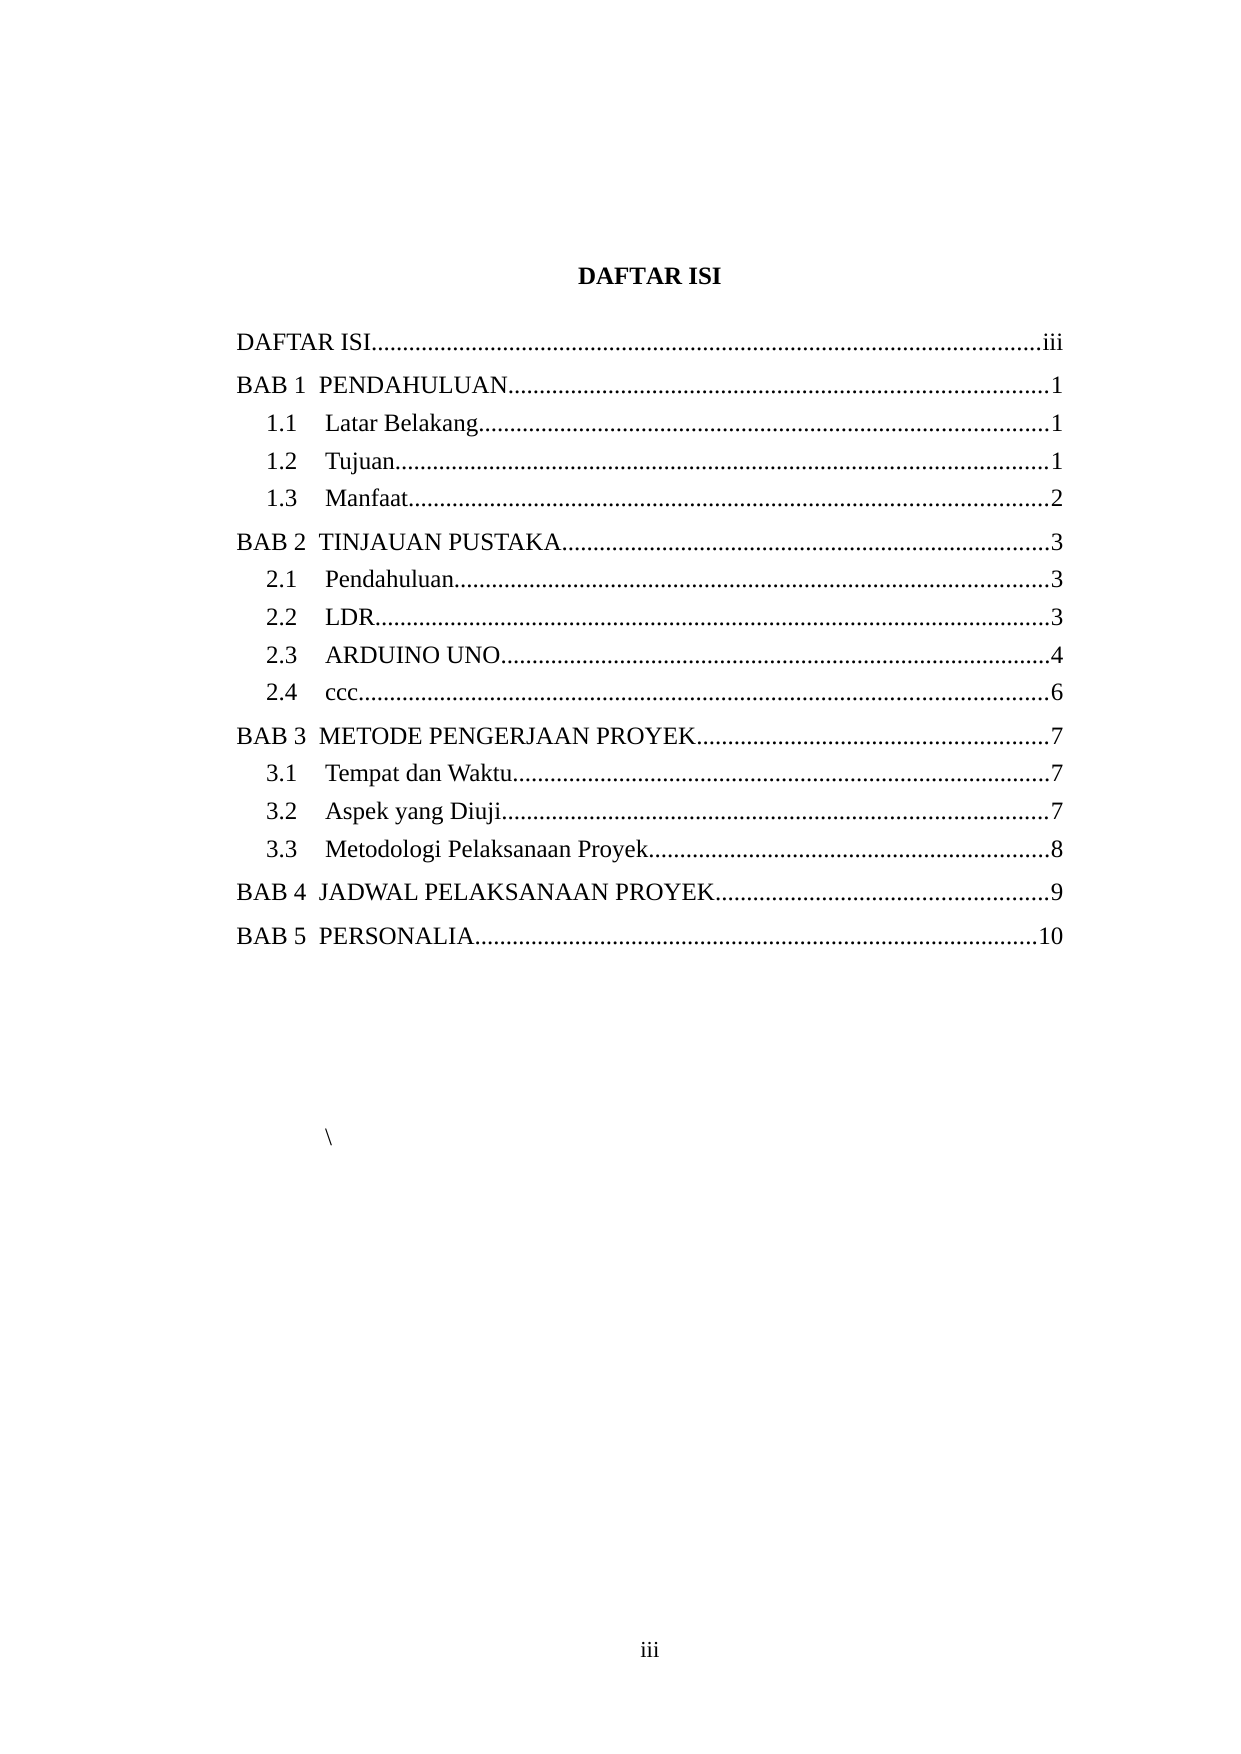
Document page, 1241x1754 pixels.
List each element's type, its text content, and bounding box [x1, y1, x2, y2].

text 2.1 Pendahuluan 3 [266, 564, 1063, 593]
text 3.2 Aspek yang Diuji 7 [266, 796, 1063, 825]
text 1.1 Latar Belakang 1 [266, 408, 1063, 437]
text DAFTAR ISI iii [236, 327, 1063, 356]
text 2.4 ccc 6 [266, 677, 1063, 706]
subtitle DAFTAR ISI [236, 261, 1063, 290]
text 1.3 Manfaat 2 [266, 483, 1063, 512]
text 2.3 ARDUINO UNO 4 [266, 640, 1063, 668]
text 2.2 LDR 3 [266, 602, 1063, 631]
text BAB 3 METODE PENGERJAAN PROYEK 7 [236, 721, 1063, 749]
text 3.1 Tempat dan Waktu 7 [266, 758, 1063, 787]
text BAB 5 PERSONALIA 10 [236, 921, 1063, 949]
text BAB 2 TINJAUAN PUSTAKA 3 [236, 527, 1063, 556]
text 1.2 Tujuan 1 [266, 446, 1063, 474]
text BAB 4 JADWAL PELAKSANAAN PROYEK 9 [236, 877, 1063, 906]
text 3.3 Metodologi Pelaksanaan Proyek 8 [266, 834, 1063, 862]
text \ [236, 1122, 1063, 1151]
text BAB 1 PENDAHULUAN 1 [236, 371, 1063, 399]
